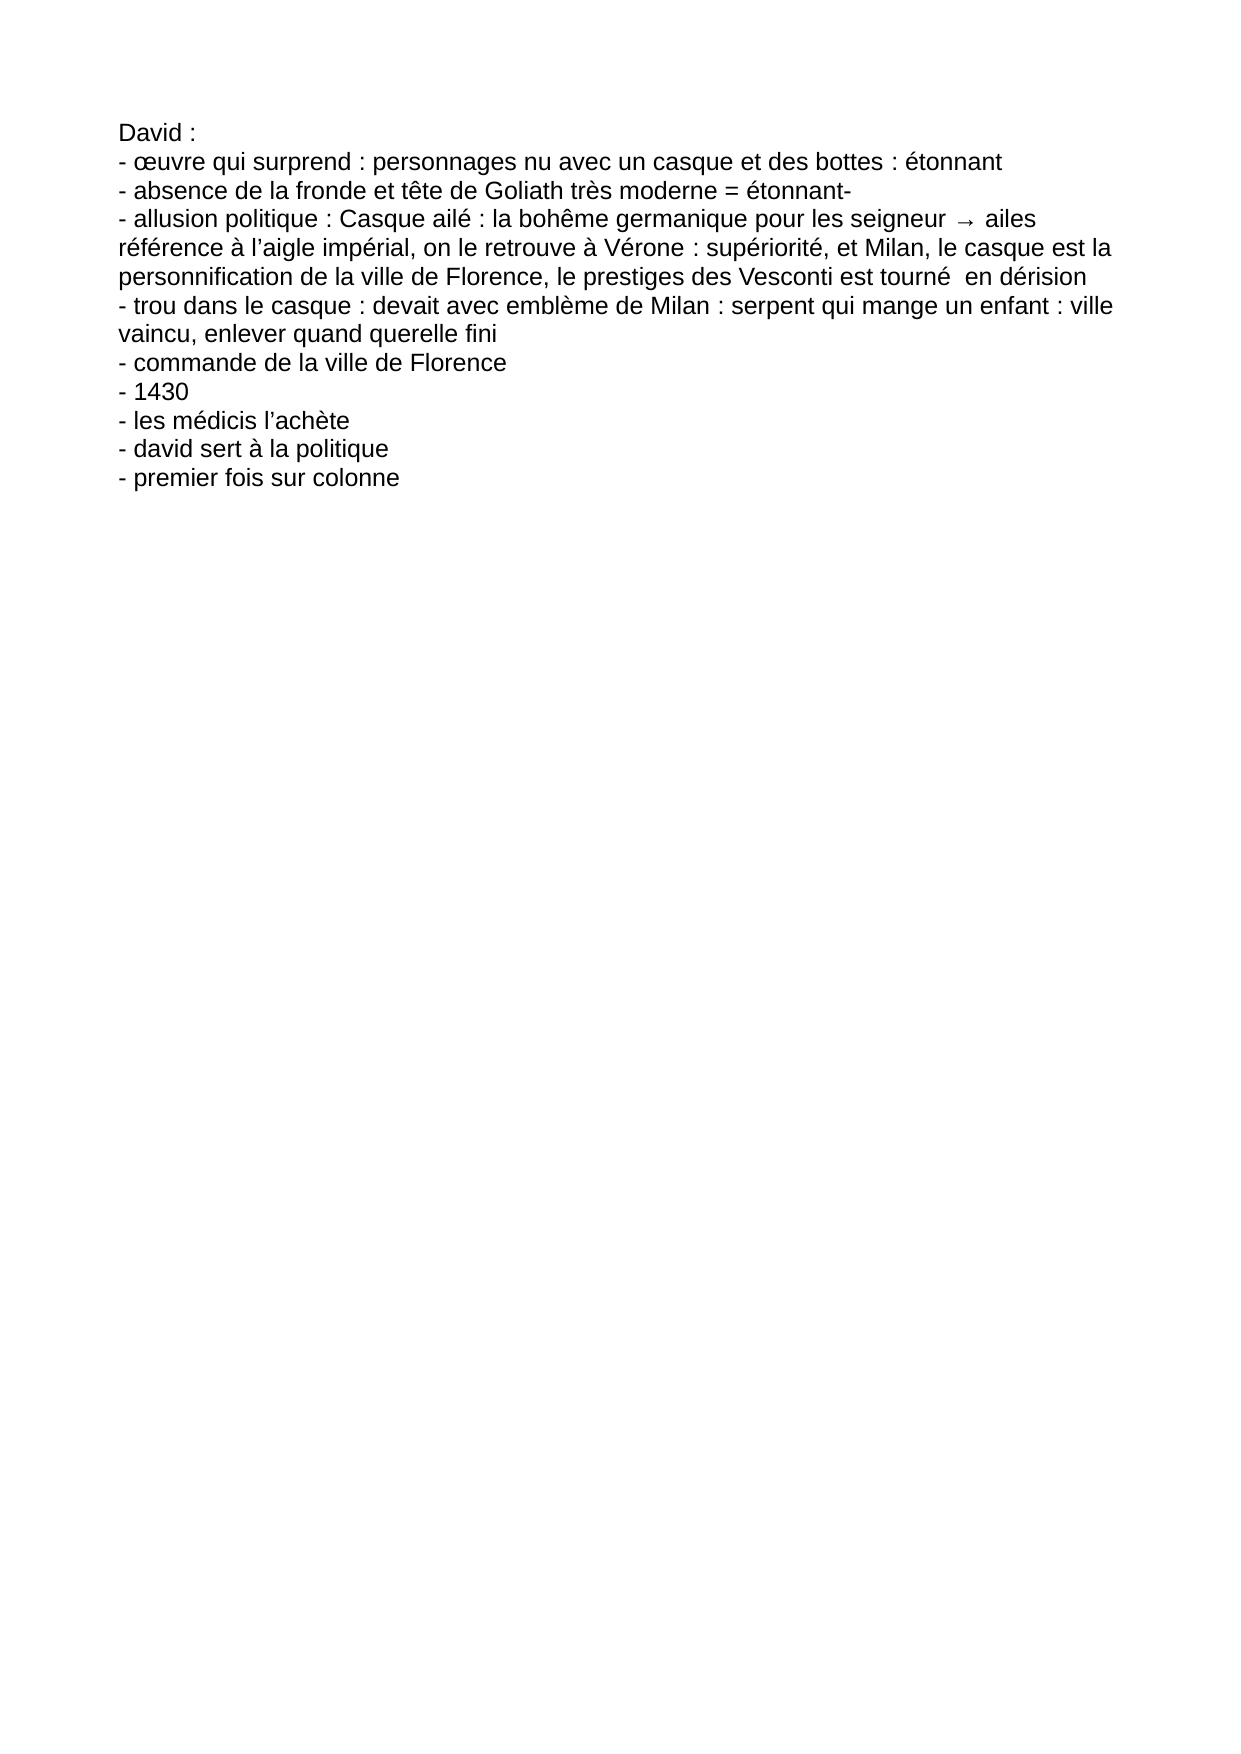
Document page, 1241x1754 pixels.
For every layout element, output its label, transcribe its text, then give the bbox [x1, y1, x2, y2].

text - 1430 [118, 377, 1122, 406]
text - allusion politique : Casque ailé : la bohême germanique pour les seigneur → ailes référence à l’aigle impérial, on le retrouve à Vérone : supériorité, et Milan, le casque est la personnification de la ville de Florence, le prestiges des Vesconti est tourné en dérision [118, 204, 1122, 291]
text - absence de la fronde et tête de Goliath très moderne = étonnant- [118, 176, 1122, 204]
text - david sert à la politique [118, 434, 1122, 463]
text - trou dans le casque : devait avec emblème de Milan : serpent qui mange un enfant : ville vaincu, enlever quand querelle fini [118, 291, 1122, 348]
text - commande de la ville de Florence [118, 348, 1122, 377]
text - les médicis l’achète [118, 406, 1122, 434]
text David : [118, 118, 1122, 147]
text - premier fois sur colonne [118, 463, 1122, 492]
text - œuvre qui surprend : personnages nu avec un casque et des bottes : étonnant [118, 147, 1122, 176]
